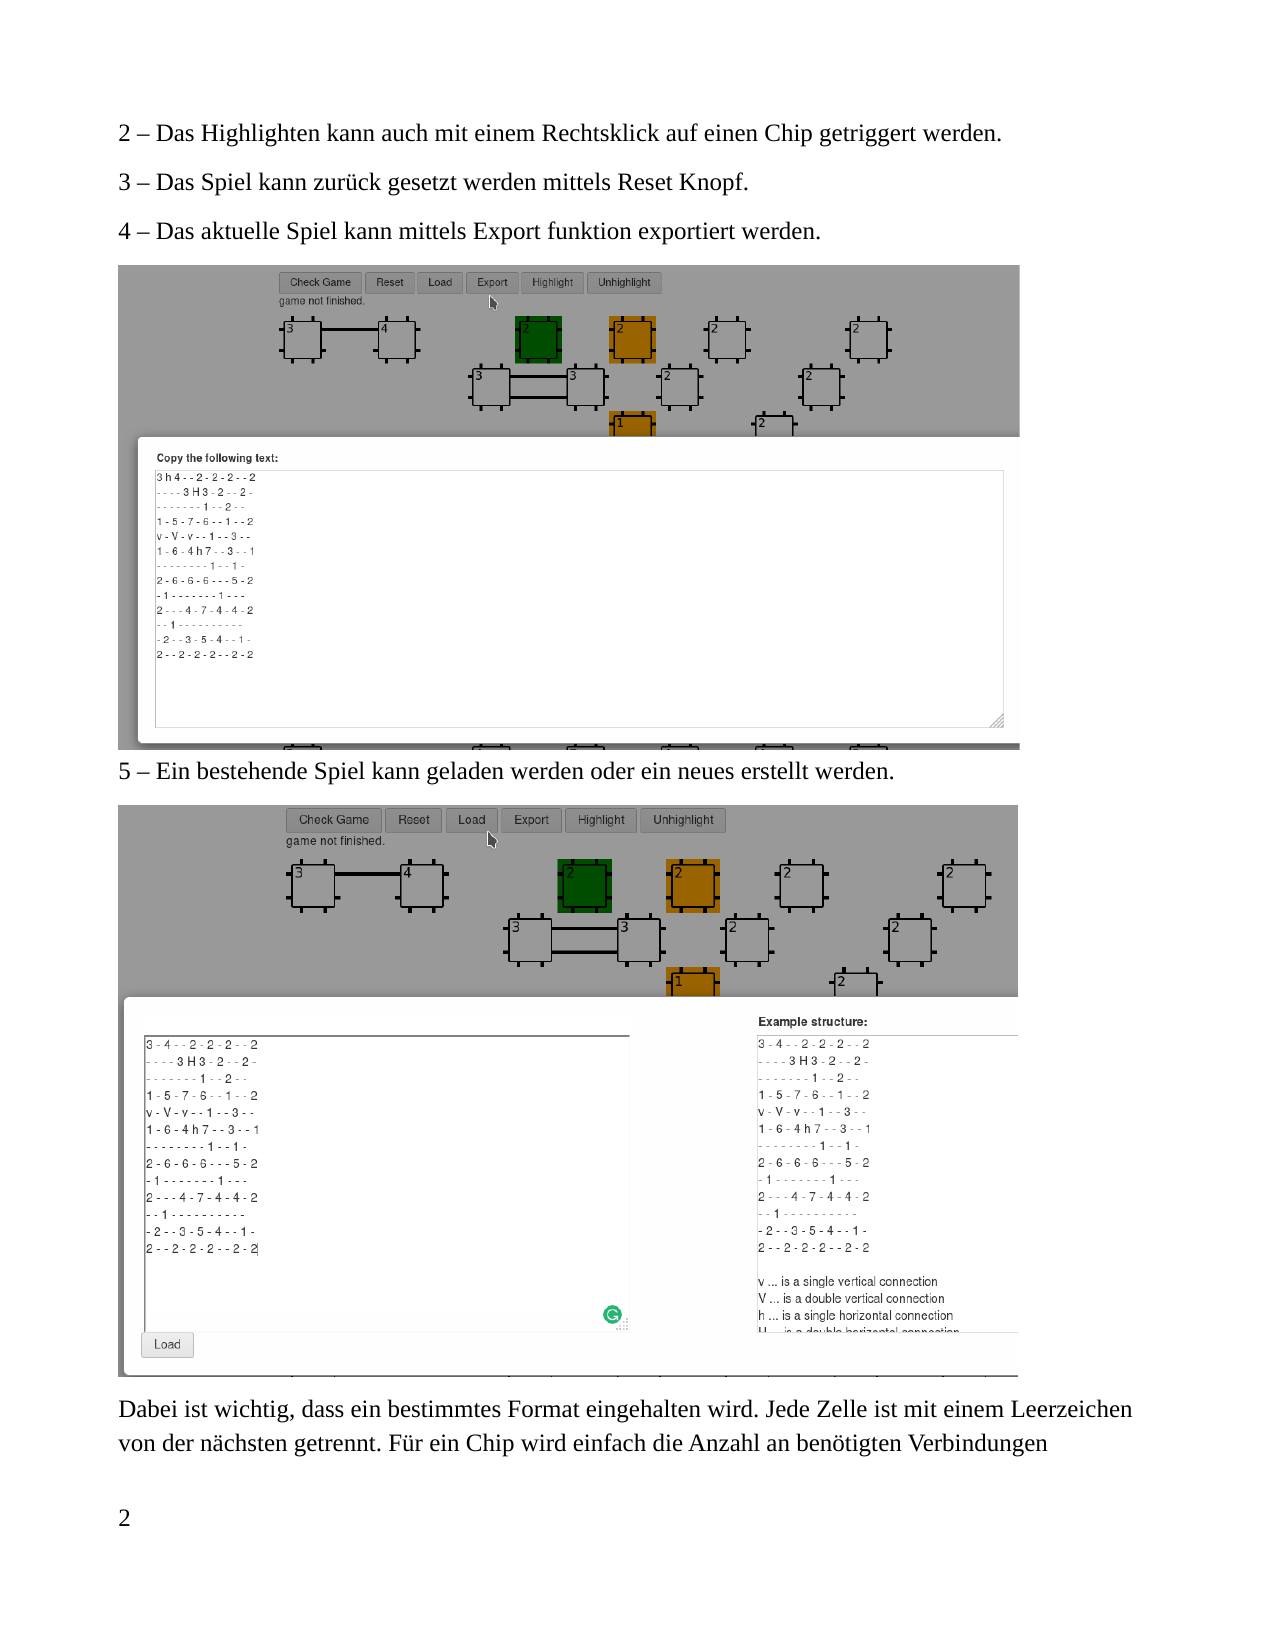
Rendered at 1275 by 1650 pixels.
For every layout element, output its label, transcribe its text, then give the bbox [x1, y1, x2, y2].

text 5 – Ein bestehende Spiel kann geladen werden oder ein neues erstellt werden. [118, 756, 1157, 785]
text 2 – Das Highlighten kann auch mit einem Rechtsklick auf einen Chip getriggert werden. [118, 118, 1157, 147]
text 4 – Das aktuelle Spiel kann mittels Export funktion exportiert werden. [118, 216, 1157, 245]
picture [118, 805, 1018, 1377]
picture [118, 265, 1020, 750]
text Dabei ist wichtig, dass ein bestimmtes Format eingehalten wird. Jede Zelle ist mit einem Leerzeichen von der nächsten getrennt. Für ein Chip wird einfach die Anzahl an benötigten Verbindungen [118, 1394, 1157, 1457]
text 3 – Das Spiel kann zurück gesetzt werden mittels Reset Knopf. [118, 167, 1157, 196]
